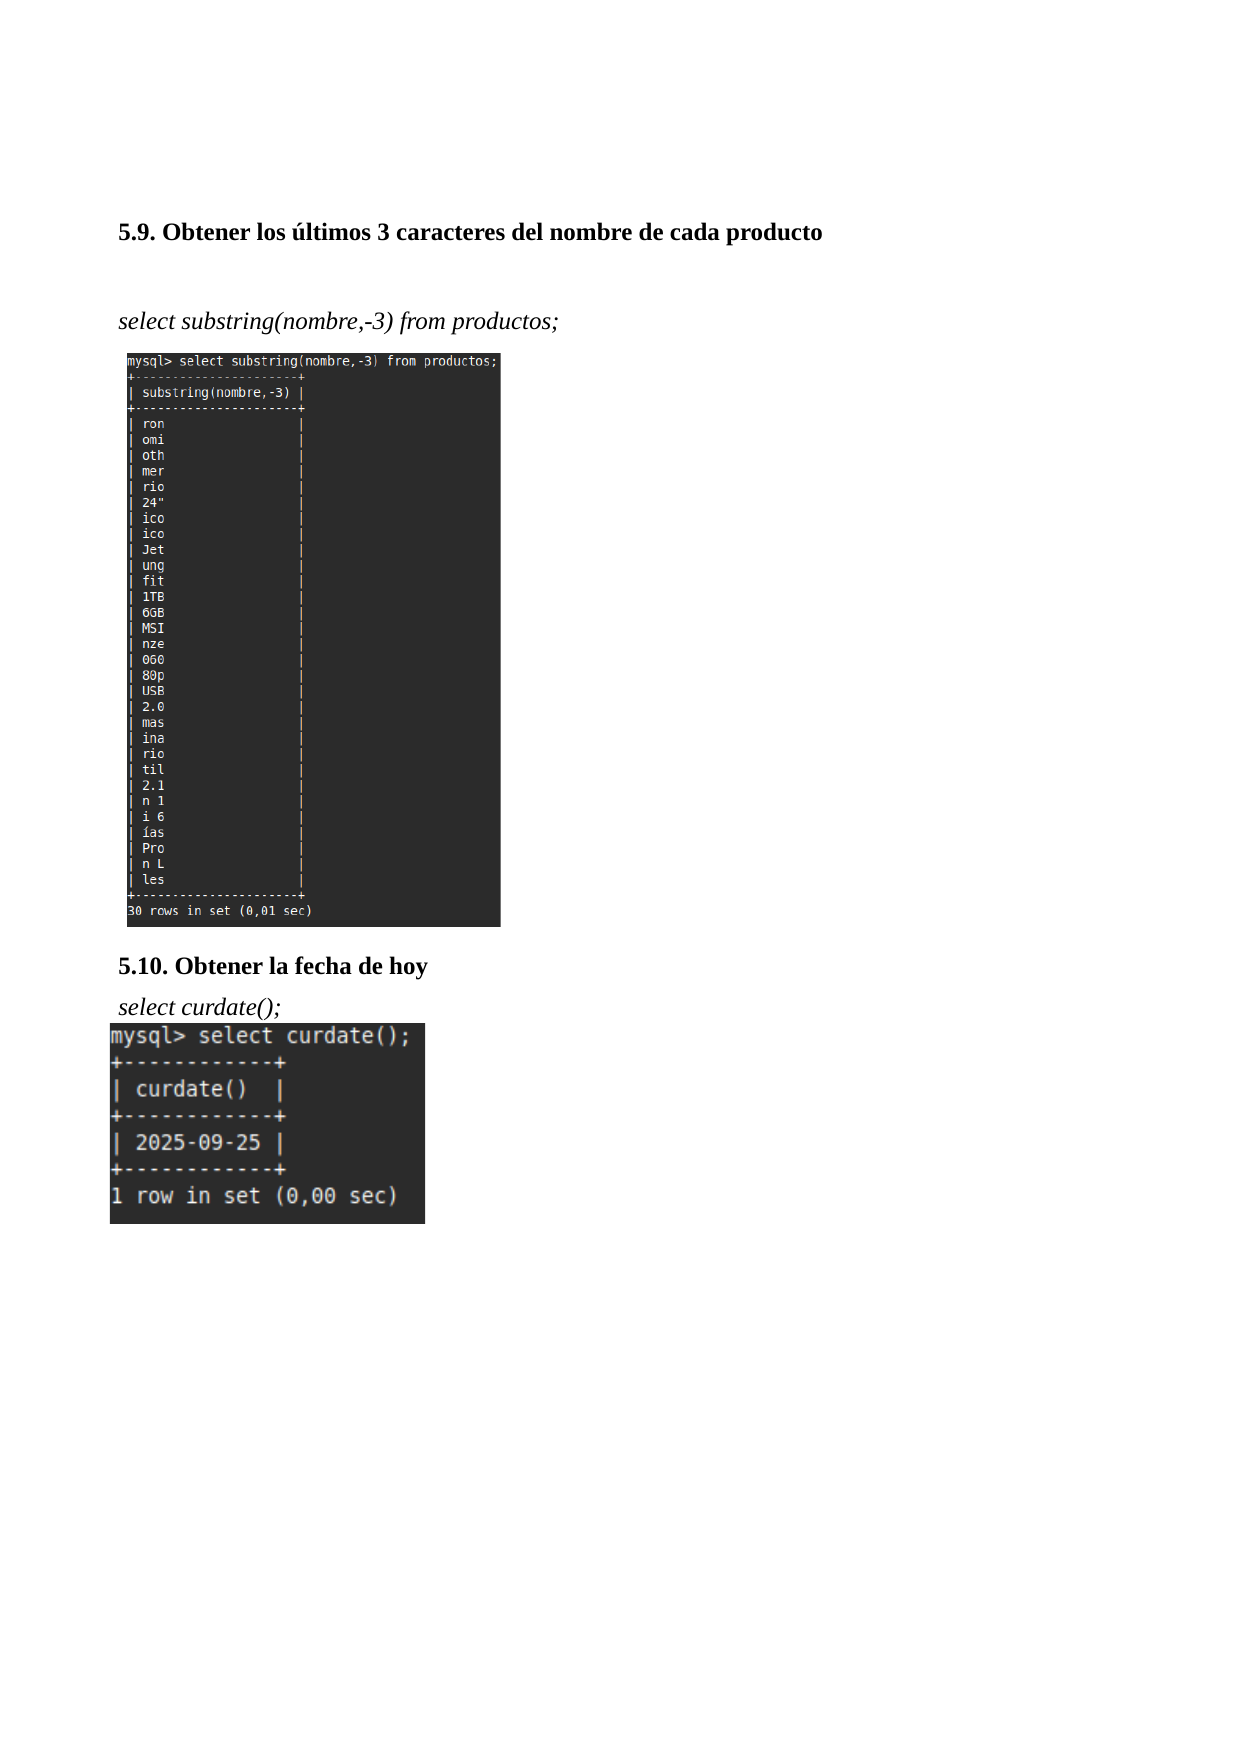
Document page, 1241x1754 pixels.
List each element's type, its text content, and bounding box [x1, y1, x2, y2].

text select curdate(); [118, 992, 1122, 1021]
picture [109, 1023, 426, 1224]
subtitle 5.9. Obtener los últimos 3 caracteres del nombre de cada producto [118, 217, 1122, 245]
subtitle 5.10. Obtener la fecha de hoy [118, 951, 1122, 980]
text select substring(nombre,-3) from productos; [118, 306, 1122, 335]
picture [127, 353, 501, 927]
